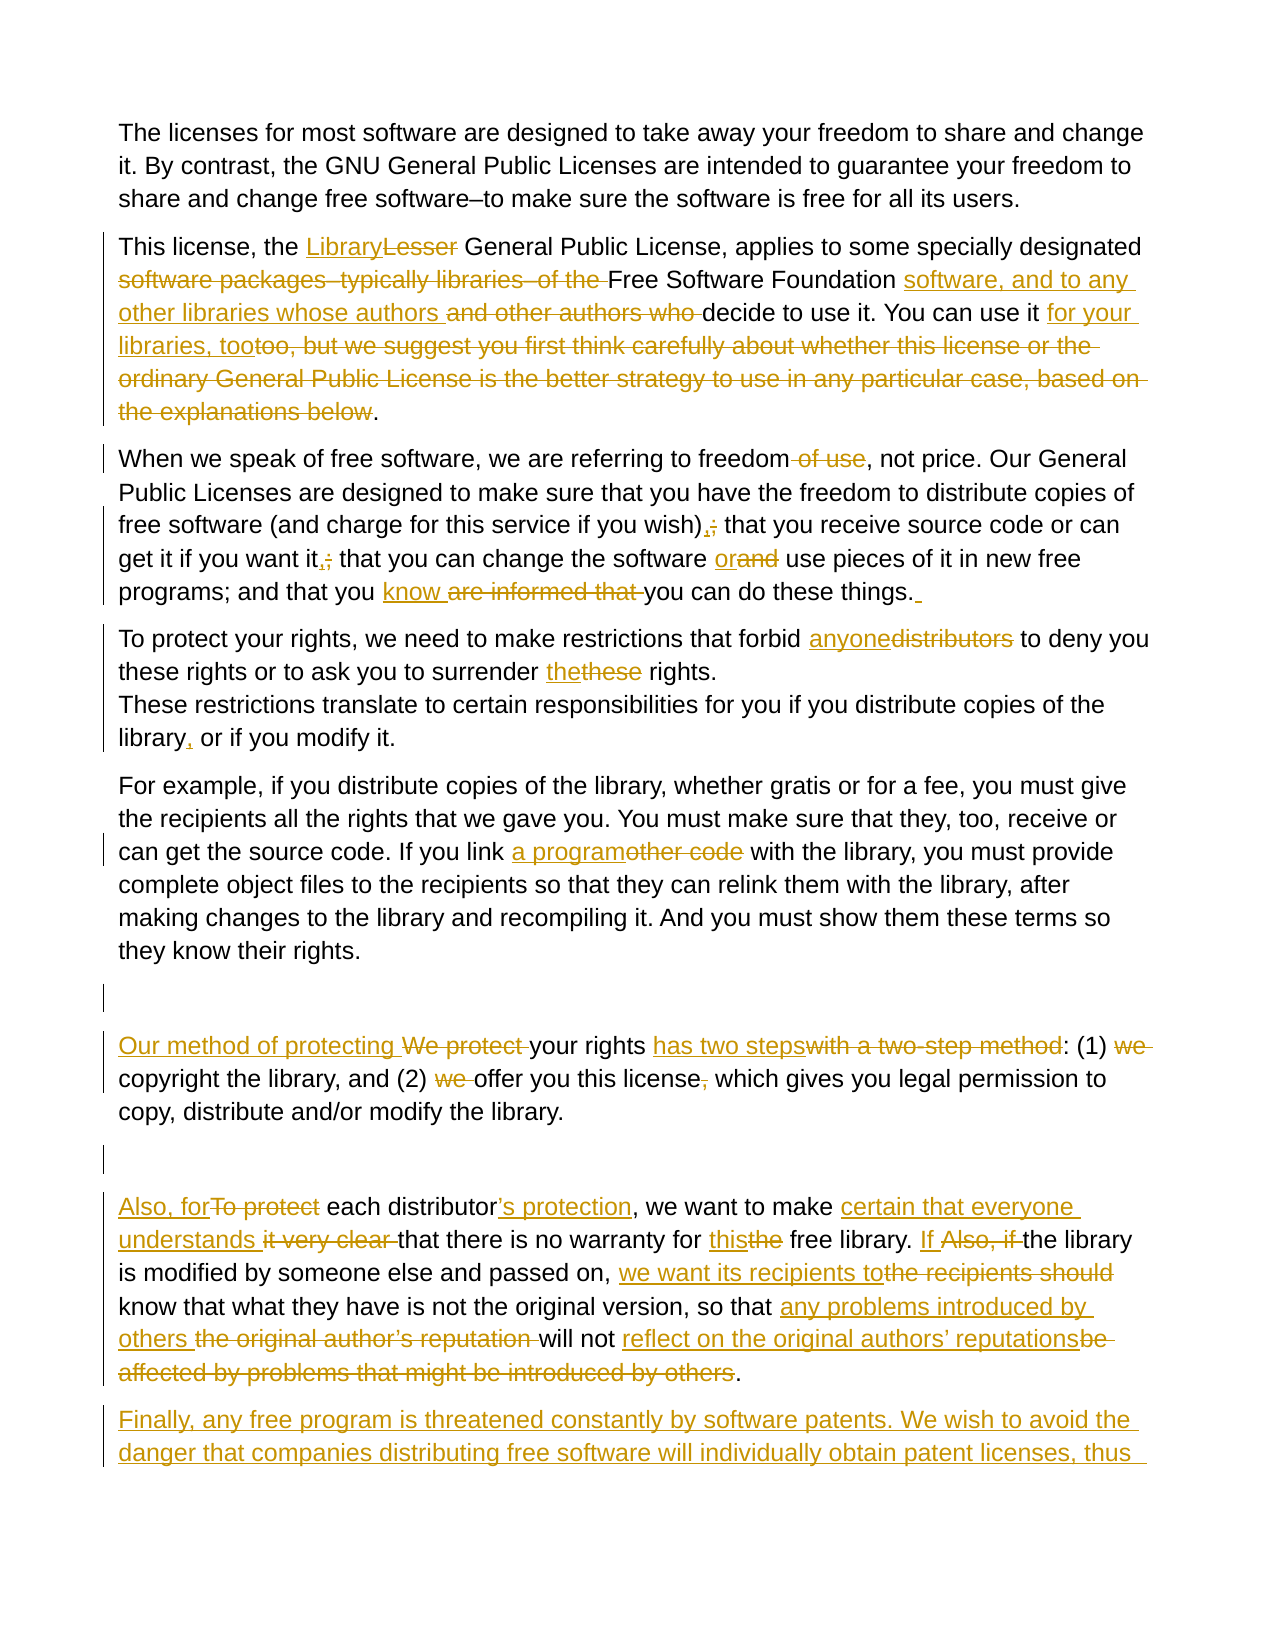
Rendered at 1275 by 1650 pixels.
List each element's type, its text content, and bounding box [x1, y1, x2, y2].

text Finally, any free program is threatened constantly by software patents. We wish to avoid the danger that companies distributing free software will individually obtain patent licenses, thus [118, 1405, 1157, 1467]
text This license, the Library General Public License, applies to some specially designated Free Software Foundation software, and to any other libraries whose authors decide to use it. You can use it for your libraries, too. [118, 232, 1157, 426]
text Our method of protecting your rights has two steps: (1) copyright the library, and (2) offer you this license which gives you legal permission to copy, distribute and/or modify the library. [118, 983, 1157, 1012]
text When we speak of free software, we are referring to freedom, not price. Our General Public Licenses are designed to make sure that you have the freedom to distribute copies of free software (and charge for this service if you wish), that you receive source code or can get it if you want it, that you can change the software or use pieces of it in new free programs; and that you know you can do these things. [118, 444, 1157, 605]
text The licenses for most software are designed to take away your freedom to share and change it. By contrast, the GNU General Public Licenses are intended to guarantee your freedom to share and change free software–to make sure the software is free for all its users. [118, 118, 1157, 213]
text For example, if you distribute copies of the library, whether gratis or for a fee, you must give the recipients all the rights that we gave you. You must make sure that they, too, receive or can get the source code. If you link a program with the library, you must provide complete object files to the recipients so that they can relink them with the library, after making changes to the library and recompiling it. And you must show them these terms so they know their rights. [118, 771, 1157, 965]
text Also, for each distributor’s protection, we want to make certain that everyone understands that there is no warranty for this free library. If the library is modified by someone else and passed on, we want its recipients to know that what they have is not the original version, so that any problems introduced by others will not reflect on the original authors’ reputations. [118, 1145, 1157, 1173]
text To protect your rights, we need to make restrictions that forbid anyone to deny you these rights or to ask you to surrender the rights. These restrictions translate to certain responsibilities for you if you distribute copies of the library, or if you modify it. [118, 624, 1157, 752]
